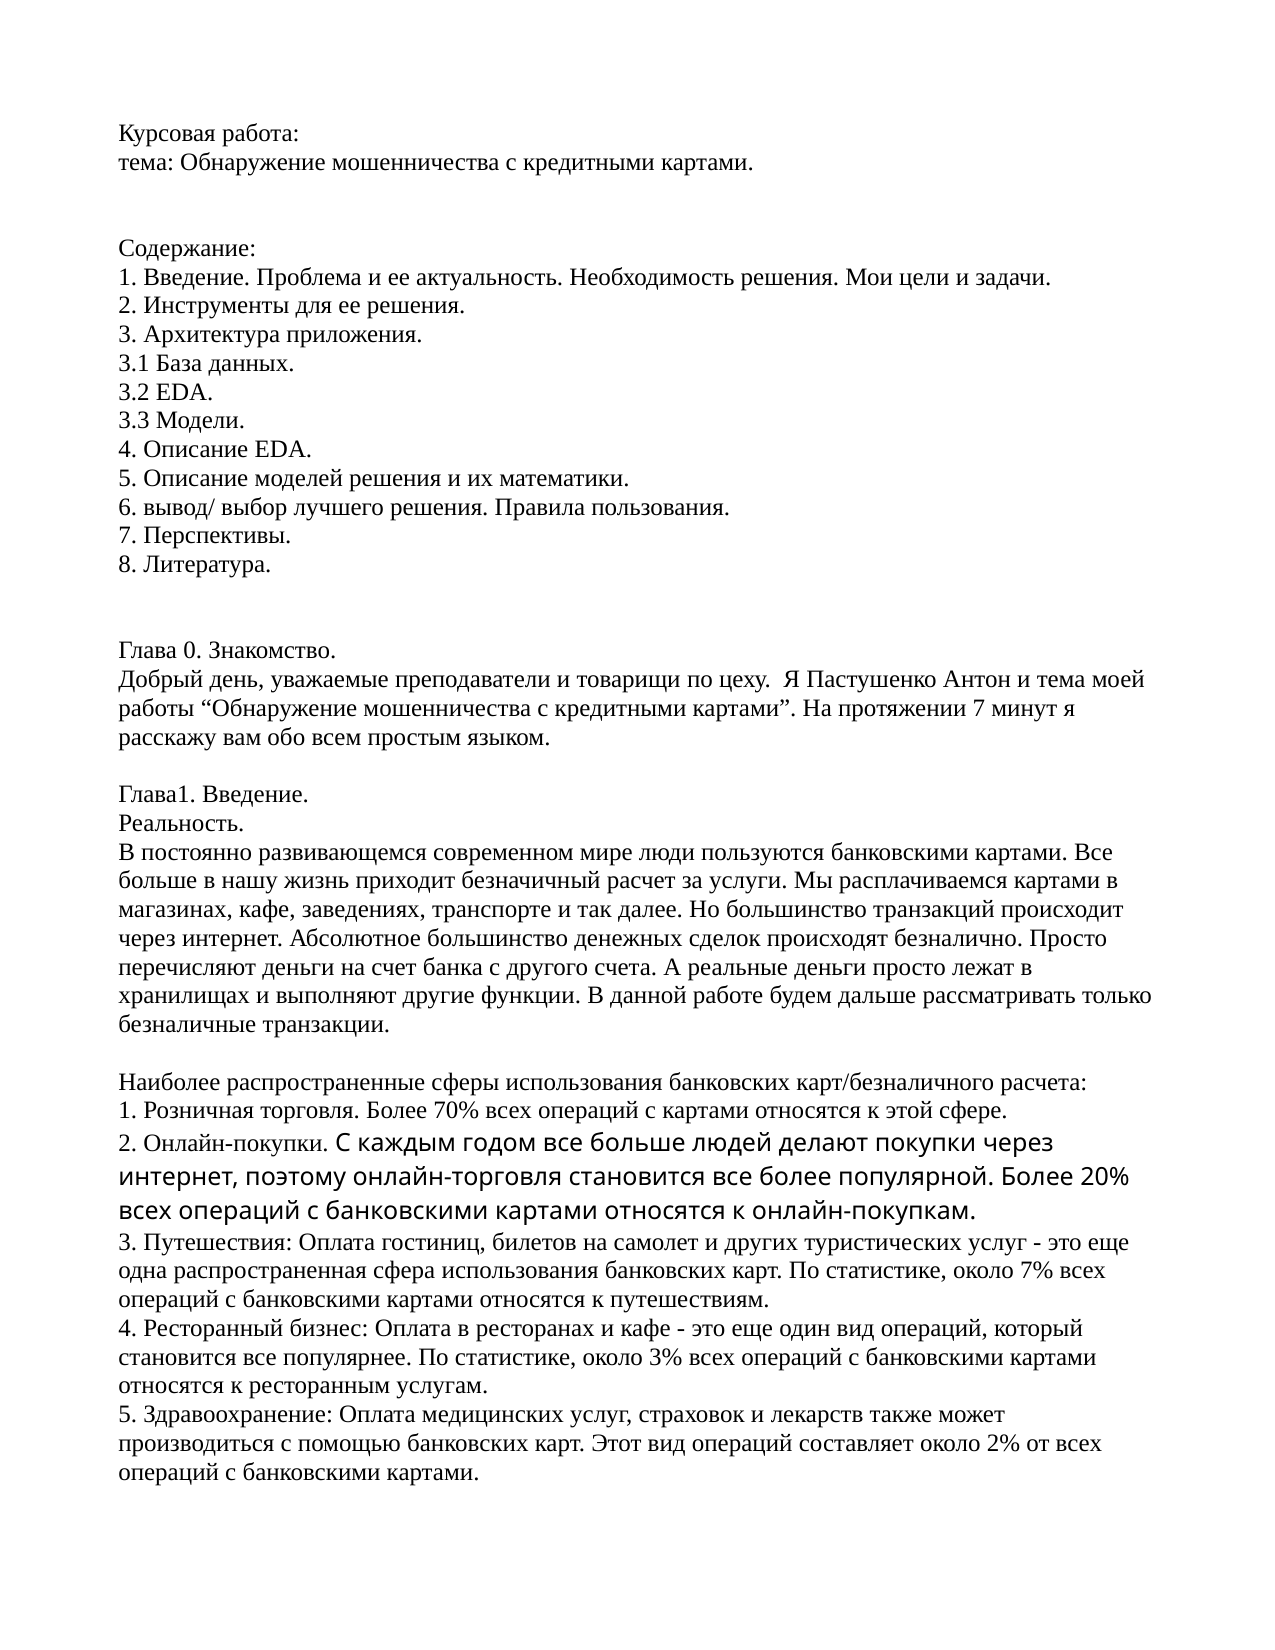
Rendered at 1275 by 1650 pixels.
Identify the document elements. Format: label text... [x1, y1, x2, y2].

text 4. Описание EDA. [118, 434, 1157, 463]
text 7. Перспективы. [118, 521, 1157, 549]
text 1. Введение. Проблема и ее актуальность. Необходимость решения. Мои цели и задачи. [118, 262, 1157, 291]
text 2. Инструменты для ее решения. [118, 291, 1157, 319]
text Глава 0. Знакомство. [118, 636, 1157, 664]
text В постоянно развивающемся современном мире люди пользуются банковскими картами. Все больше в нашу жизнь приходит безначичный расчет за услуги. Мы расплачиваемся картами в магазинах, кафе, заведениях, транспорте и так далее. Но большинство транзакций происходит через интернет. Абсолютное большинство денежных сделок происходят безналично. Просто перечисляют деньги на счет банка с другого счета. А реальные деньги просто лежат в хранилищах и выполняют другие функции. В данной работе будем дальше рассматривать только безналичные транзакции. [118, 837, 1157, 1038]
text 1. Розничная торговля. Более 70% всех операций с картами относятся к этой сфере. [118, 1096, 1157, 1124]
text 3.2 EDA. [118, 377, 1157, 406]
text 3.1 База данных. [118, 348, 1157, 377]
text 8. Литература. [118, 549, 1157, 578]
text 3. Архитектура приложения. [118, 319, 1157, 348]
text Наиболее распространенные сферы использования банковских карт/безналичного расчета: [118, 1067, 1157, 1096]
text Добрый день, уважаемые преподаватели и товарищи по цеху. Я Пастушенко Антон и тема моей работы “Обнаружение мошенничества с кредитными картами”. На протяжении 7 минут я расскажу вам обо всем простым языком. [118, 664, 1157, 751]
text 3.3 Модели. [118, 406, 1157, 434]
text 5. Описание моделей решения и их математики. [118, 463, 1157, 492]
text 5. Здравоохранение: Оплата медицинских услуг, страховок и лекарств также может производиться с помощью банковских карт. Этот вид операций составляет около 2% от всех операций с банковскими картами. [118, 1399, 1157, 1485]
text 4. Ресторанный бизнес: Оплата в ресторанах и кафе - это еще один вид операций, который становится все популярнее. По статистике, около 3% всех операций с банковскими картами относятся к ресторанным услугам. [118, 1313, 1157, 1399]
text Глава1. Введение. [118, 779, 1157, 808]
text 3. Путешествия: Оплата гостиниц, билетов на самолет и других туристических услуг - это еще одна распространенная сфера использования банковских карт. По статистике, около 7% всех операций с банковскими картами относятся к путешествиям. [118, 1227, 1157, 1313]
text Реальность. [118, 808, 1157, 837]
text тема: Обнаружение мошенничества с кредитными картами. [118, 147, 1157, 176]
text Содержание: [118, 233, 1157, 262]
text 2. Онлайн-покупки. С каждым годом все больше людей делают покупки через интернет, поэтому онлайн-торговля становится все более популярной. Более 20% всех операций с банковскими картами относятся к онлайн-покупкам. [118, 1124, 1157, 1227]
text Курсовая работа: [118, 118, 1157, 147]
text 6. вывод/ выбор лучшего решения. Правила пользования. [118, 492, 1157, 521]
